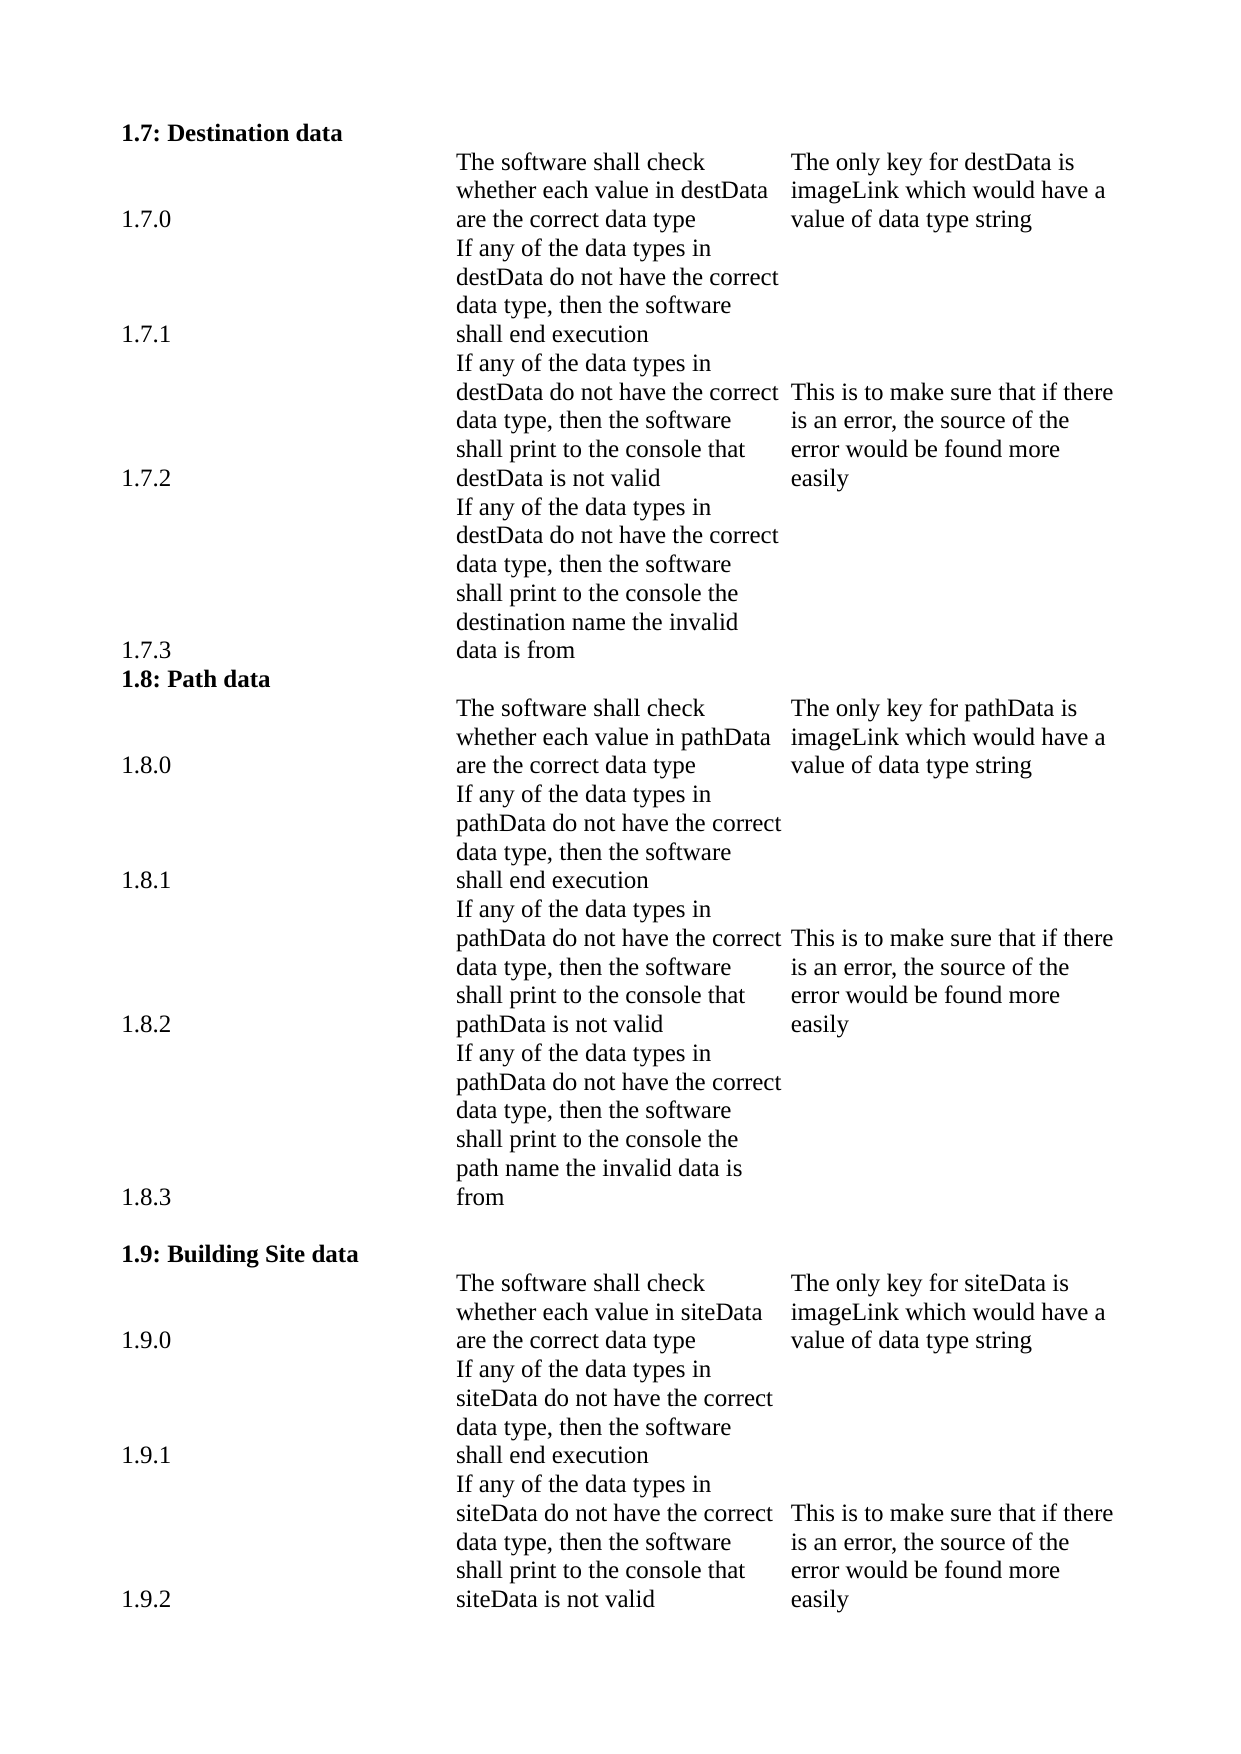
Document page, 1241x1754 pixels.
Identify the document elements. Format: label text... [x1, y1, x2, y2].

table_cell The software shall check whether each value in siteData are the correct data type [453, 1268, 787, 1354]
table_cell 1.8.3 [118, 1038, 453, 1211]
table_cell [788, 492, 1122, 664]
table_cell The only key for siteData is imageLink which would have a value of data type string [788, 1268, 1122, 1354]
table_cell 1.9.2 [118, 1469, 453, 1613]
table_cell The only key for pathData is imageLink which would have a value of data type string [788, 693, 1122, 779]
table_cell If any of the data types in pathData do not have the correct data type, then the software shall print to the console that pathData is not valid [453, 894, 787, 1038]
table_cell 1.9.0 [118, 1268, 453, 1354]
table_cell The only key for destData is imageLink which would have a value of data type string [788, 147, 1122, 233]
table_cell 1.9.1 [118, 1354, 453, 1469]
table_cell If any of the data types in destData do not have the correct data type, then the software shall print to the console that destData is not valid [453, 348, 787, 492]
table_cell The software shall check whether each value in pathData are the correct data type [453, 693, 787, 779]
table_cell If any of the data types in pathData do not have the correct data type, then the software shall print to the console the path name the invalid data is from [453, 1038, 787, 1211]
table_cell If any of the data types in siteData do not have the correct data type, then the software shall print to the console that siteData is not valid [453, 1469, 787, 1613]
table_cell [788, 779, 1122, 894]
table_cell If any of the data types in destData do not have the correct data type, then the software shall print to the console the destination name the invalid data is from [453, 492, 787, 664]
table_cell This is to make sure that if there is an error, the source of the error would be found more easily [788, 894, 1122, 1038]
table_cell 1.8.2 [118, 894, 453, 1038]
table_cell If any of the data types in destData do not have the correct data type, then the software shall end execution [453, 233, 787, 348]
table_cell 1.7: Destination data [118, 118, 1122, 147]
table_cell 1.7.2 [118, 348, 453, 492]
table_cell 1.7.3 [118, 492, 453, 664]
table_cell The software shall check whether each value in destData are the correct data type [453, 147, 787, 233]
table_cell 1.8.0 [118, 693, 453, 779]
table_cell 1.7.0 [118, 147, 453, 233]
table_cell This is to make sure that if there is an error, the source of the error would be found more easily [788, 1469, 1122, 1613]
table_cell This is to make sure that if there is an error, the source of the error would be found more easily [788, 348, 1122, 492]
table_cell 1.8.1 [118, 779, 453, 894]
table_cell [788, 1038, 1122, 1211]
table_cell If any of the data types in siteData do not have the correct data type, then the software shall end execution [453, 1354, 787, 1469]
table_cell If any of the data types in pathData do not have the correct data type, then the software shall end execution [453, 779, 787, 894]
table_cell 1.7.1 [118, 233, 453, 348]
table_cell [788, 1354, 1122, 1469]
table_cell 1.8: Path data [118, 664, 1122, 693]
table_cell [788, 233, 1122, 348]
table_cell 1.9: Building Site data [118, 1211, 1122, 1268]
